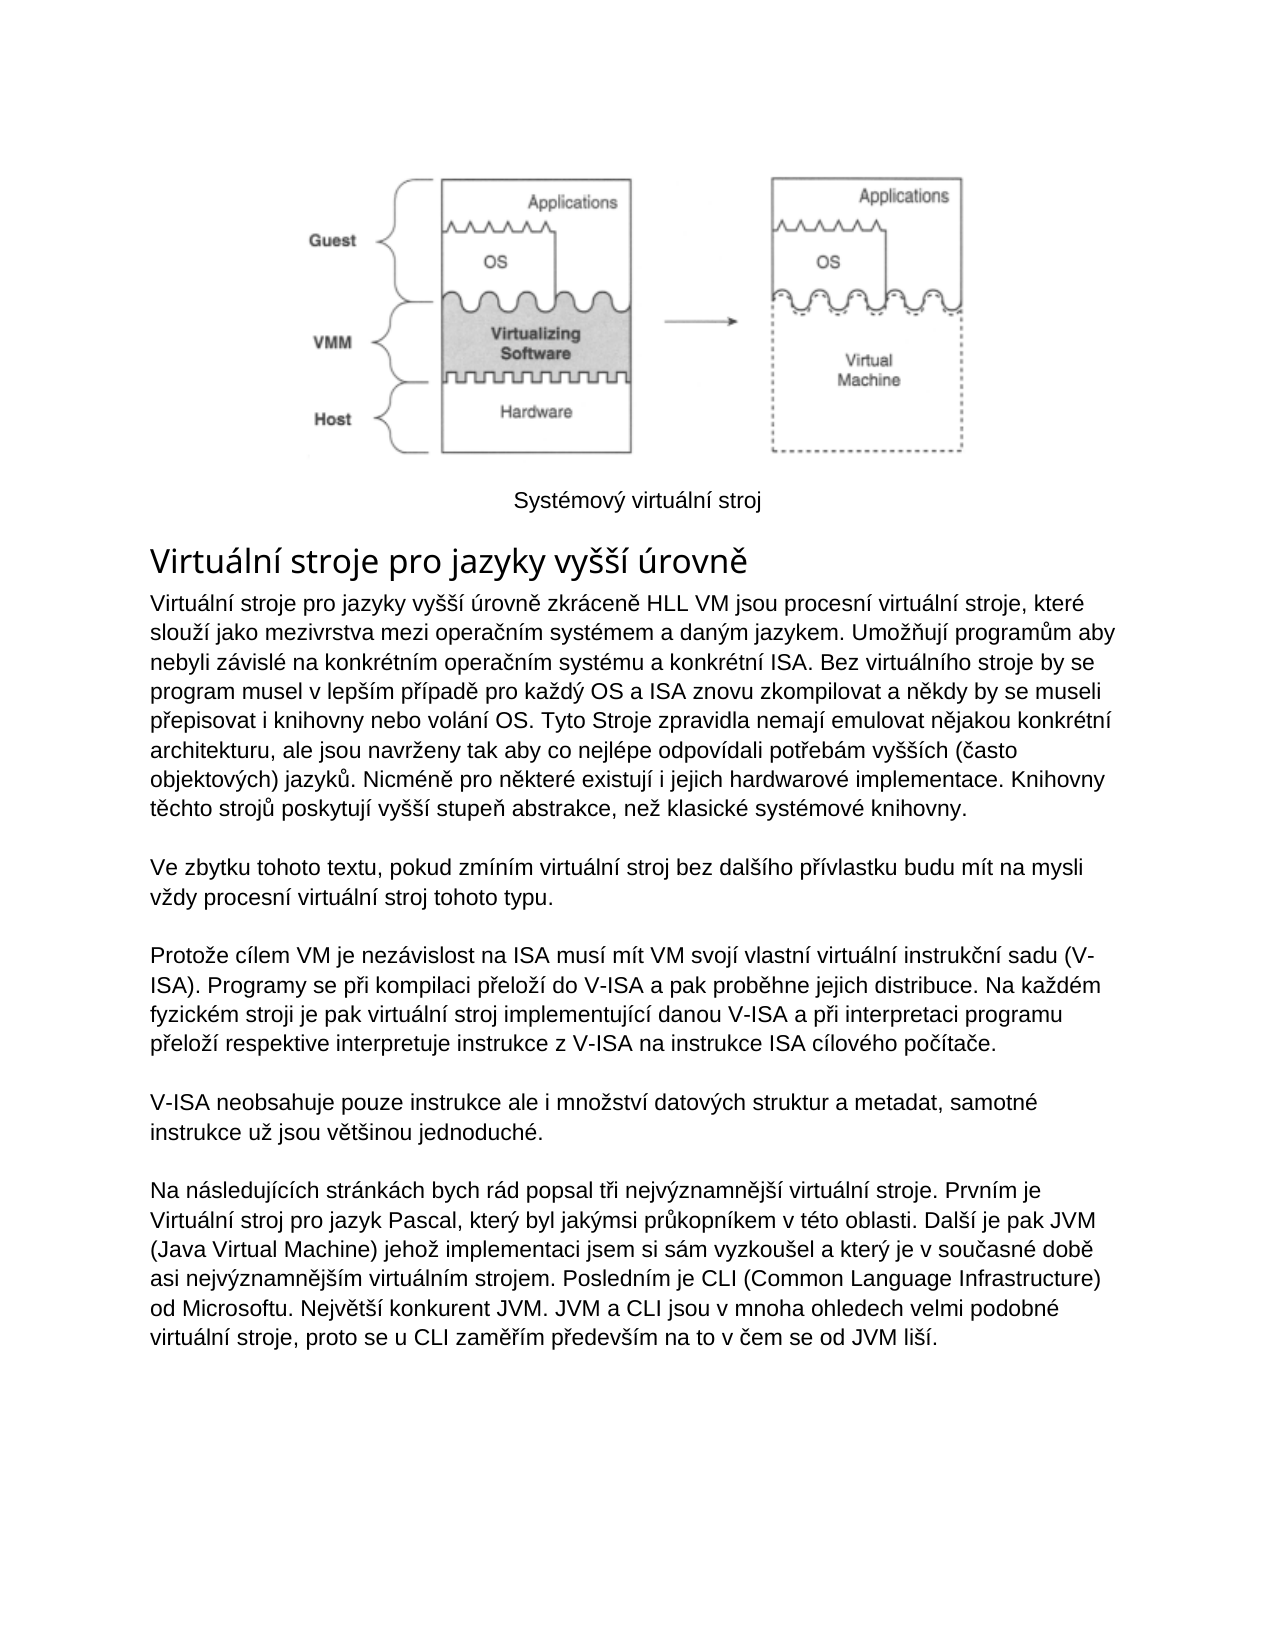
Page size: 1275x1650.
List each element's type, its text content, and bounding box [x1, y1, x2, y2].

text Virtuální stroje pro jazyky vyšší úrovně zkráceně HLL VM jsou procesní virtuální stroje, které slouží jako mezivrstva mezi operačním systémem a daným jazykem. Umožňují programům aby nebyli závislé na konkrétním operačním systému a konkrétní ISA. Bez virtuálního stroje by se program musel v lepším případě pro každý OS a ISA znovu zkompilovat a někdy by se museli přepisovat i knihovny nebo volání OS. Tyto Stroje zpravidla nemají emulovat nějakou konkrétní architekturu, ale jsou navrženy tak aby co nejlépe odpovídali potřebám vyšších (často objektových) jazyků. Nicméně pro některé existují i jejich hardwarové implementace. Knihovny těchto strojů poskytují vyšší stupeň abstrakce, než klasické systémové knihovny. [150, 591, 1125, 822]
picture [299, 168, 976, 466]
text Systémový virtuální stroj [150, 488, 1125, 514]
text V-ISA neobsahuje pouze instrukce ale i množství datových struktur a metadat, samotné instrukce už jsou většinou jednoduché. [150, 1090, 1125, 1145]
text Protože cílem VM je nezávislost na ISA musí mít VM svojí vlastní virtuální instrukční sadu (V-ISA). Programy se při kompilaci přeloží do V-ISA a pak proběhne jejich distribuce. Na každém fyzickém stroji je pak virtuální stroj implementující danou V-ISA a při interpretaci programu přeloží respektive interpretuje instrukce z V-ISA na instrukce ISA cílového počítače. [150, 943, 1125, 1057]
text Na následujících stránkách bych rád popsal tři nejvýznamnější virtuální stroje. Prvním je Virtuální stroj pro jazyk Pascal, který byl jakýmsi průkopníkem v této oblasti. Další je pak JVM (Java Virtual Machine) jehož implementaci jsem si sám vyzkoušel a který je v současné době asi nejvýznamnějším virtuálním strojem. Posledním je CLI (Common Language Infrastructure) od Microsoftu. Největší konkurent JVM. JVM a CLI jsou v mnoha ohledech velmi podobné virtuální stroje, proto se u CLI zaměřím především na to v čem se od JVM liší. [150, 1178, 1125, 1351]
subtitle Virtuální stroje pro jazyky vyšší úrovně [150, 538, 1125, 584]
text Ve zbytku tohoto textu, pokud zmíním virtuální stroj bez dalšího přívlastku budu mít na mysli vždy procesní virtuální stroj tohoto typu. [150, 855, 1125, 910]
